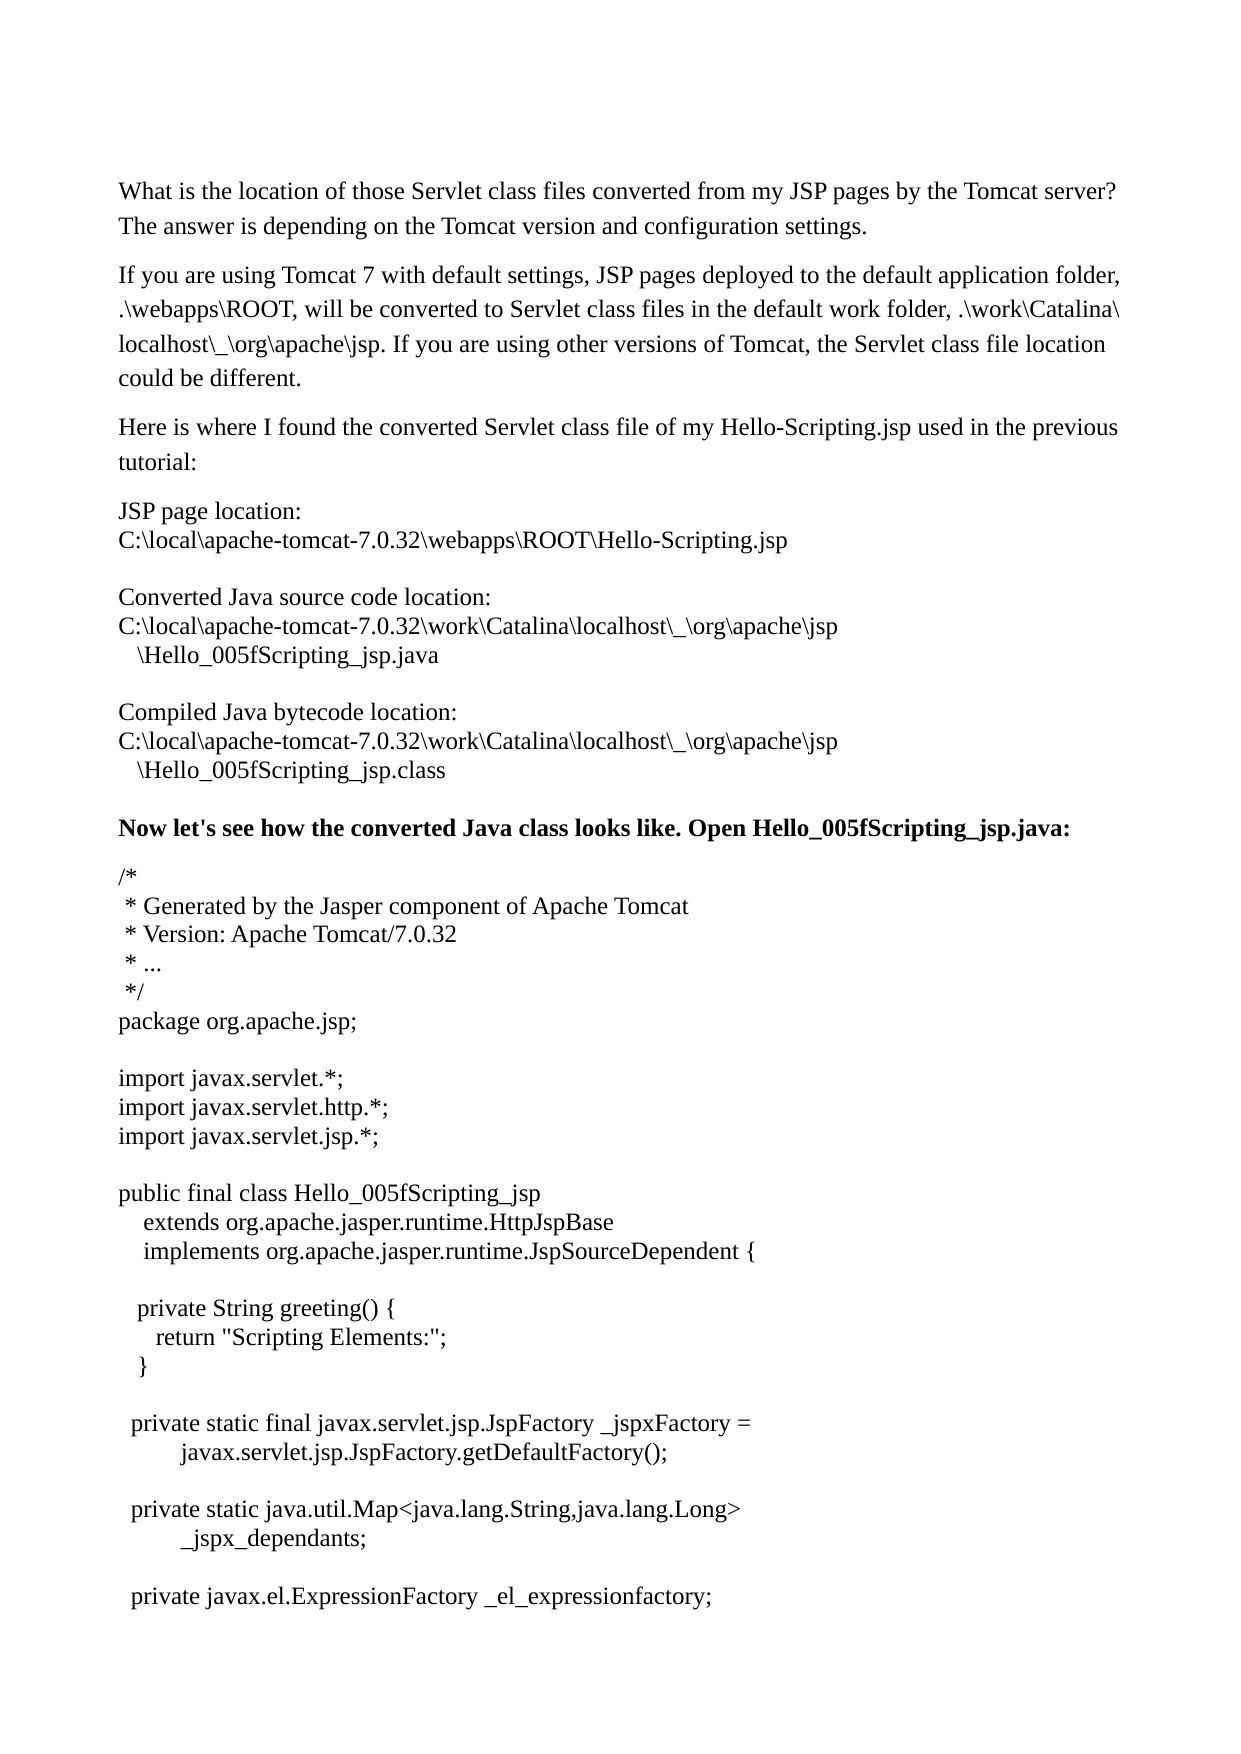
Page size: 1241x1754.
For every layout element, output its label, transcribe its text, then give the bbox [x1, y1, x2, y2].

text _jspx_dependants; [118, 1523, 1122, 1552]
text */ [118, 977, 1122, 1006]
text \Hello_005fScripting_jsp.class [118, 755, 1122, 783]
text import javax.servlet.*; [118, 1063, 1122, 1092]
text /* [118, 862, 1122, 891]
text * ... [118, 948, 1122, 977]
text public final class Hello_005fScripting_jsp [118, 1178, 1122, 1207]
text } [118, 1351, 1122, 1379]
text private String greeting() { [118, 1293, 1122, 1322]
text If you are using Tomcat 7 with default settings, JSP pages deployed to the default application folder, .\webapps\ROOT, will be converted to Servlet class files in the default work folder, .\work\Catalina\localhost\_\org\apache\jsp. If you are using other versions of Tomcat, the Servlet class file location could be different. [118, 260, 1122, 392]
text package org.apache.jsp; [118, 1006, 1122, 1034]
text Converted Java source code location: [118, 582, 1122, 611]
text javax.servlet.jsp.JspFactory.getDefaultFactory(); [118, 1437, 1122, 1466]
text What is the location of those Servlet class files converted from my JSP pages by the Tomcat server? The answer is depending on the Tomcat version and configuration settings. [118, 176, 1122, 239]
text private static java.util.Map<java.lang.String,java.lang.Long> [118, 1494, 1122, 1523]
text private javax.el.ExpressionFactory _el_expressionfactory; [118, 1581, 1122, 1609]
text C:\local\apache-tomcat-7.0.32\webapps\ROOT\Hello-Scripting.jsp [118, 525, 1122, 553]
text C:\local\apache-tomcat-7.0.32\work\Catalina\localhost\_\org\apache\jsp [118, 611, 1122, 640]
text \Hello_005fScripting_jsp.java [118, 640, 1122, 668]
text * Version: Apache Tomcat/7.0.32 [118, 919, 1122, 948]
text import javax.servlet.http.*; [118, 1092, 1122, 1121]
text import javax.servlet.jsp.*; [118, 1121, 1122, 1149]
text implements org.apache.jasper.runtime.JspSourceDependent { [118, 1236, 1122, 1264]
text JSP page location: [118, 496, 1122, 525]
text private static final javax.servlet.jsp.JspFactory _jspxFactory = [118, 1408, 1122, 1437]
text * Generated by the Jasper component of Apache Tomcat [118, 891, 1122, 919]
text extends org.apache.jasper.runtime.HttpJspBase [118, 1207, 1122, 1236]
text Compiled Java bytecode location: [118, 697, 1122, 726]
text C:\local\apache-tomcat-7.0.32\work\Catalina\localhost\_\org\apache\jsp [118, 726, 1122, 755]
text Here is where I found the converted Servlet class file of my Hello-Scripting.jsp used in the previous tutorial: [118, 412, 1122, 476]
text Now let's see how the converted Java class looks like. Open Hello_005fScripting_jsp.java: [118, 813, 1122, 842]
text return "Scripting Elements:"; [118, 1322, 1122, 1351]
